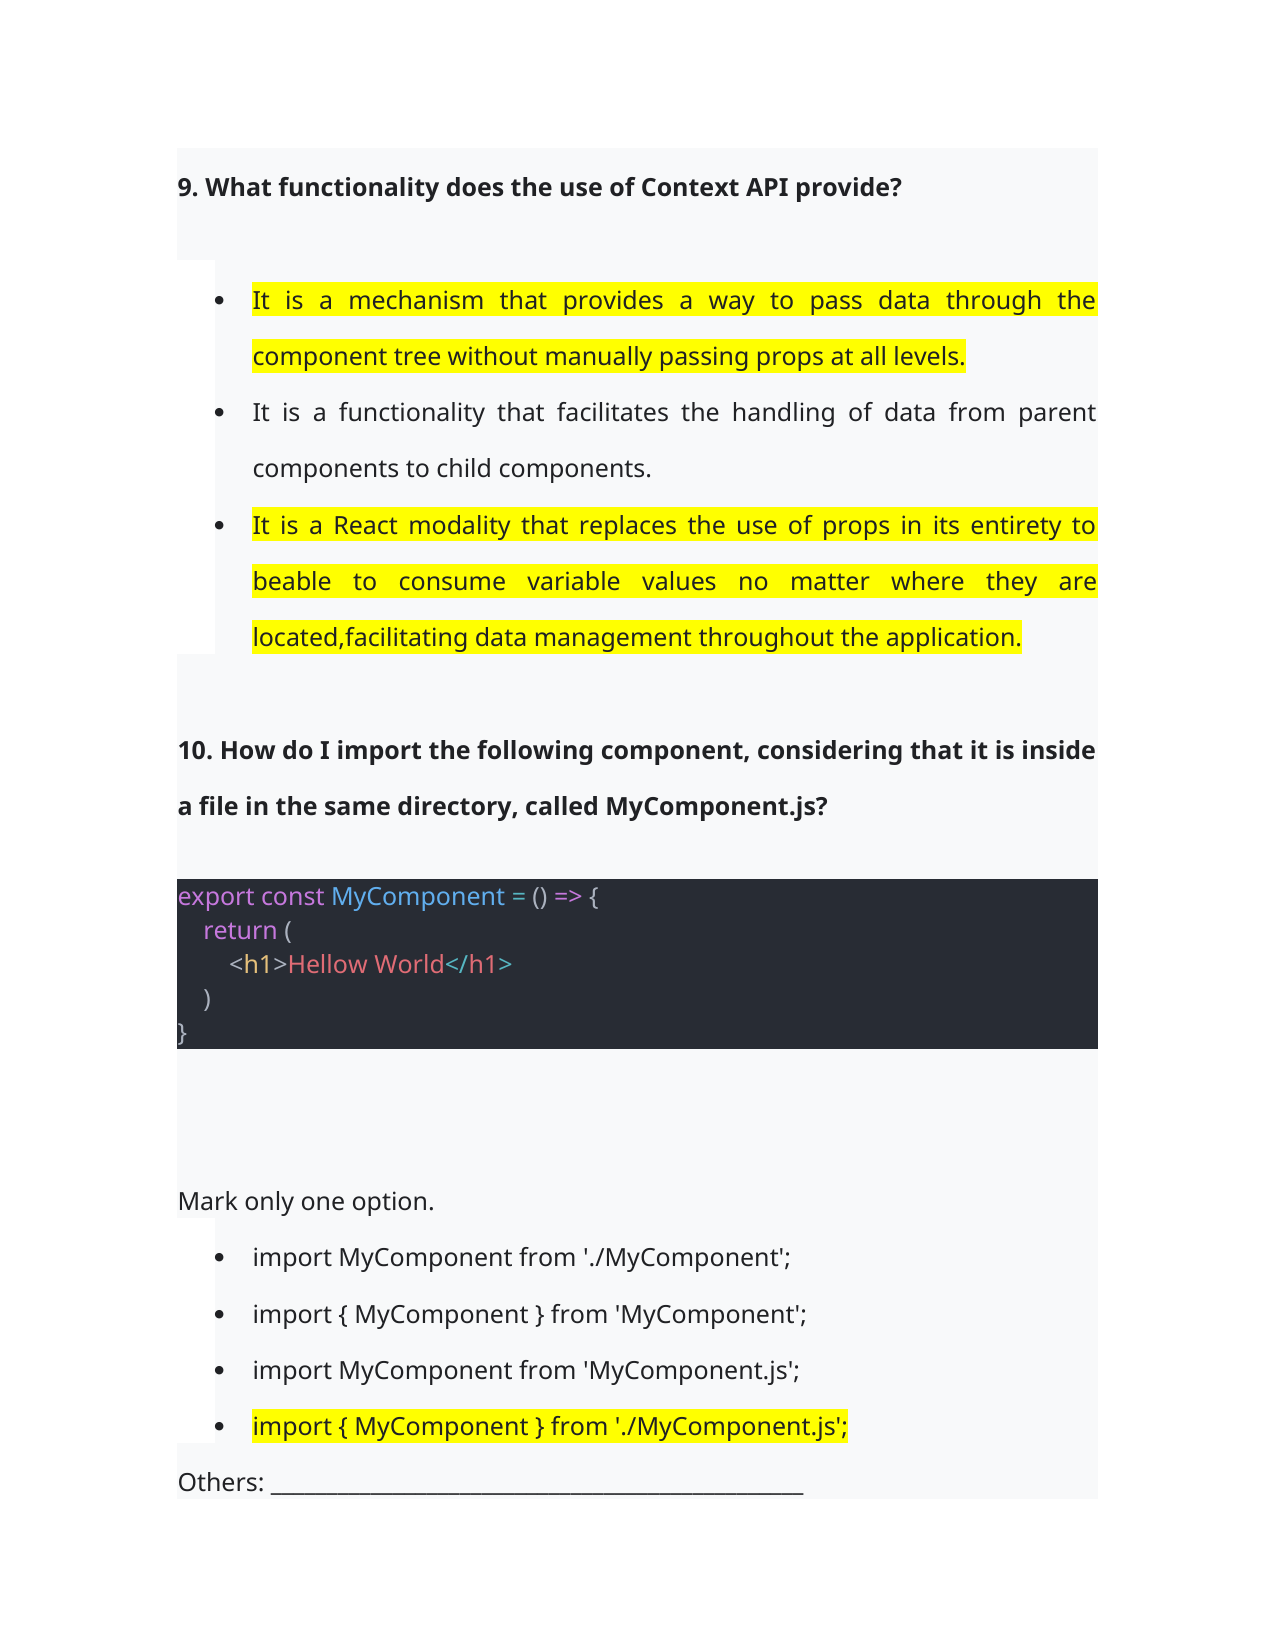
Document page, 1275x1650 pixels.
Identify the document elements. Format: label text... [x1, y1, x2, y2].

list It is a functionality that facilitates the handling of data from parent components to child components. [215, 373, 1098, 485]
text 10. How do I import the following component, considering that it is inside a file in the same directory, called MyComponent.js? [177, 710, 1098, 823]
text return ( [177, 913, 1098, 947]
text Mark only one option. [177, 1162, 1098, 1218]
text <h1>Hellow World</h1> [177, 947, 1098, 981]
list import MyComponent from './MyComponent'; [215, 1218, 1098, 1274]
text ) [177, 981, 1098, 1015]
list import MyComponent from 'MyComponent.js'; [215, 1330, 1098, 1387]
text } [177, 1015, 1098, 1049]
list import { MyComponent } from './MyComponent.js'; [215, 1387, 1098, 1443]
text Others: ________________________________________________ [177, 1443, 1098, 1499]
text 9. What functionality does the use of Context API provide? [177, 148, 1098, 204]
list import { MyComponent } from 'MyComponent'; [215, 1274, 1098, 1330]
list It is a React modality that replaces the use of props in its entirety to beable to consume variable values no matter where they are located,facilitating data management throughout the application. [215, 485, 1098, 654]
text export const MyComponent = () => { [177, 879, 1098, 913]
list It is a mechanism that provides a way to pass data through the component tree without manually passing props at all levels. [215, 260, 1098, 373]
